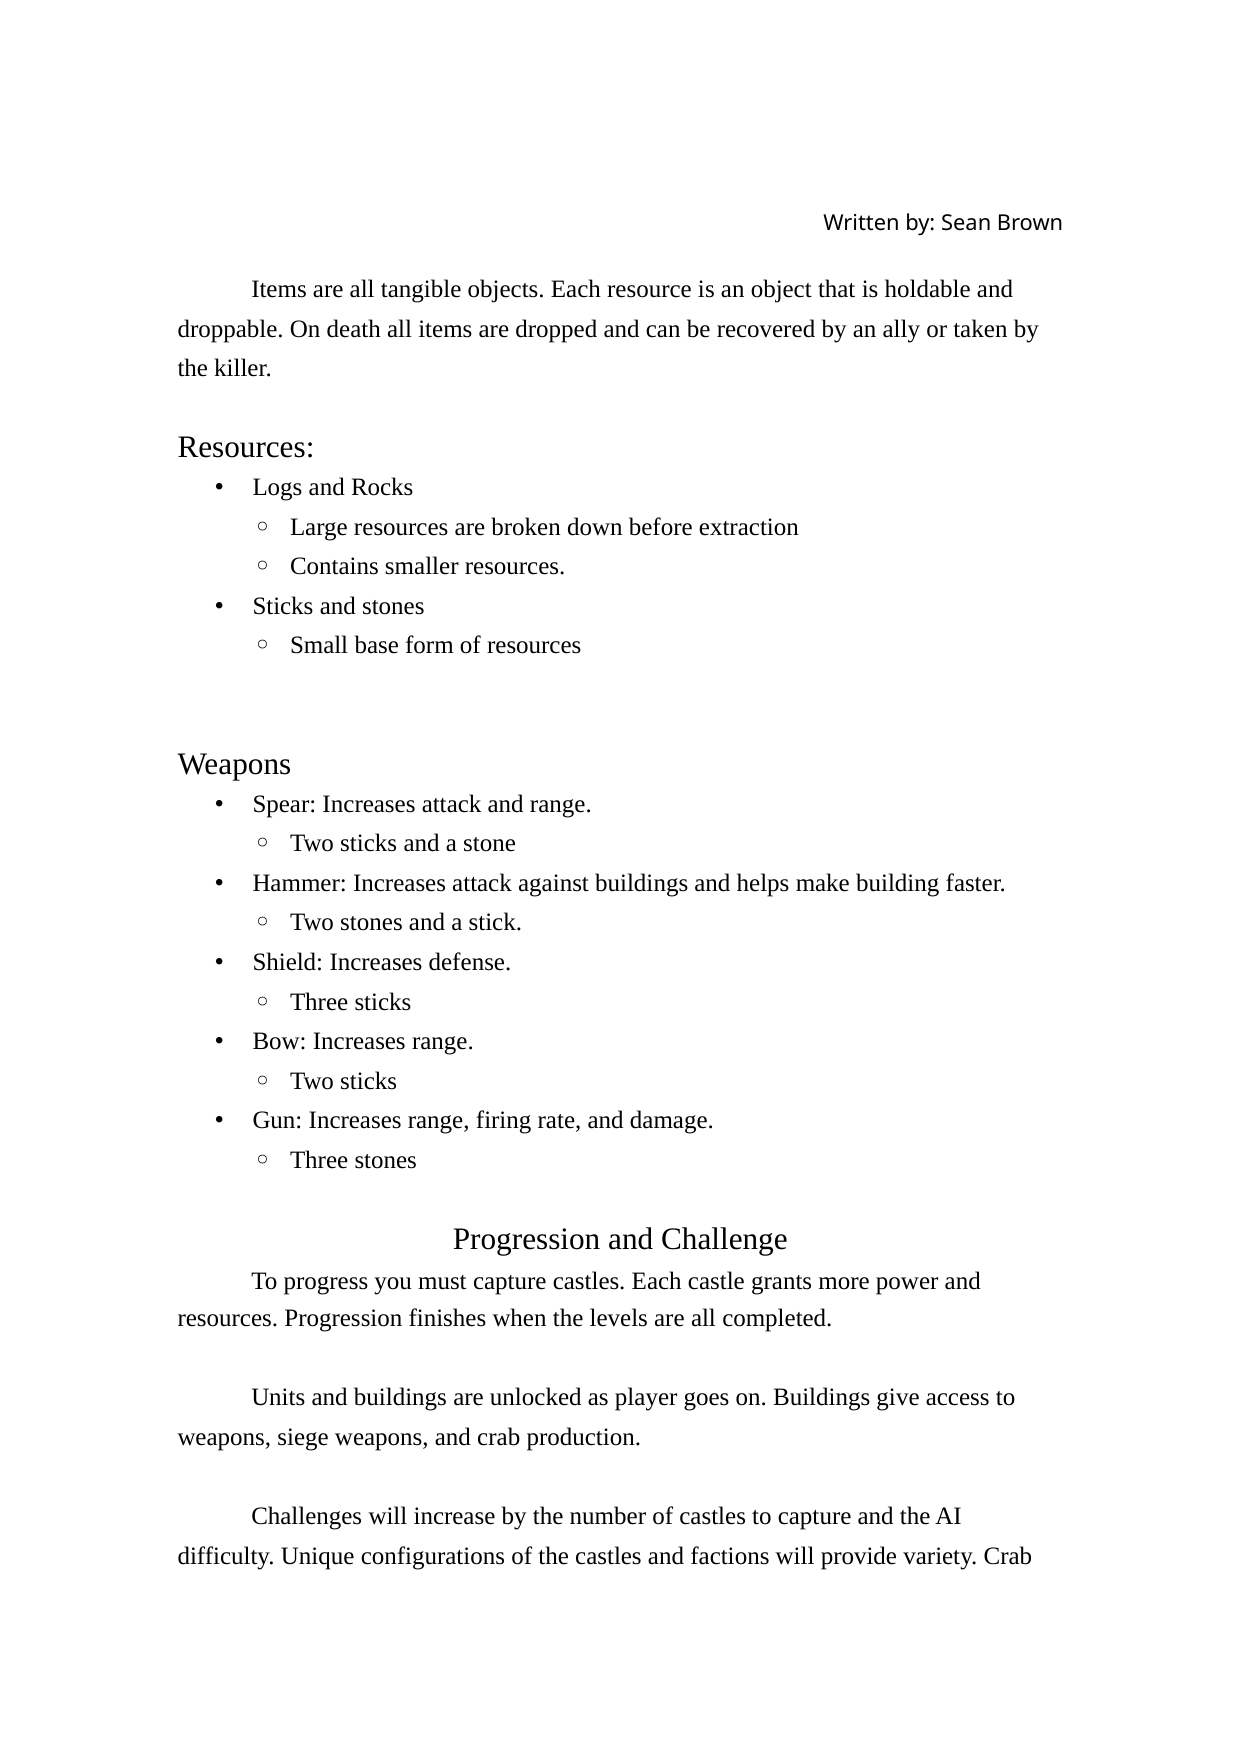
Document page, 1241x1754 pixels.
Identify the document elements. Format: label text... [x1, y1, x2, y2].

list Three stones [252, 1139, 1063, 1179]
text To progress you must capture castles. Each castle grants more power and resources. Progression finishes when the levels are all completed. [177, 1258, 1063, 1337]
list Sticks and stones [215, 585, 1063, 624]
text Items are all tangible objects. Each resource is an object that is holdable and droppable. On death all items are dropped and can be recovered by an ally or taken by the killer. [177, 268, 1063, 387]
list Three sticks [252, 981, 1063, 1020]
list Spear: Increases attack and range. [215, 783, 1063, 822]
list Gun: Increases range, firing rate, and damage. [215, 1099, 1063, 1139]
list Two sticks and a stone [252, 822, 1063, 862]
list Shield: Increases defense. [215, 941, 1063, 981]
list Two stones and a stick. [252, 902, 1063, 941]
list Small base form of resources [252, 624, 1063, 664]
text Challenges will increase by the number of castles to capture and the AI difficulty. Unique configurations of the castles and factions will provide variety. Crab [177, 1495, 1063, 1574]
text Progression and Challenge [177, 1218, 1063, 1258]
list Two sticks [252, 1060, 1063, 1099]
list Bow: Increases range. [215, 1020, 1063, 1060]
list Hammer: Increases attack against buildings and helps make building faster. [215, 862, 1063, 902]
text Resources: [177, 427, 1063, 466]
list Logs and Rocks [215, 466, 1063, 506]
list Large resources are broken down before extraction [252, 506, 1063, 545]
text Weapons [177, 743, 1063, 783]
text Units and buildings are unlocked as player goes on. Buildings give access to weapons, siege weapons, and crab production. [177, 1377, 1063, 1456]
list Contains smaller resources. [252, 545, 1063, 585]
